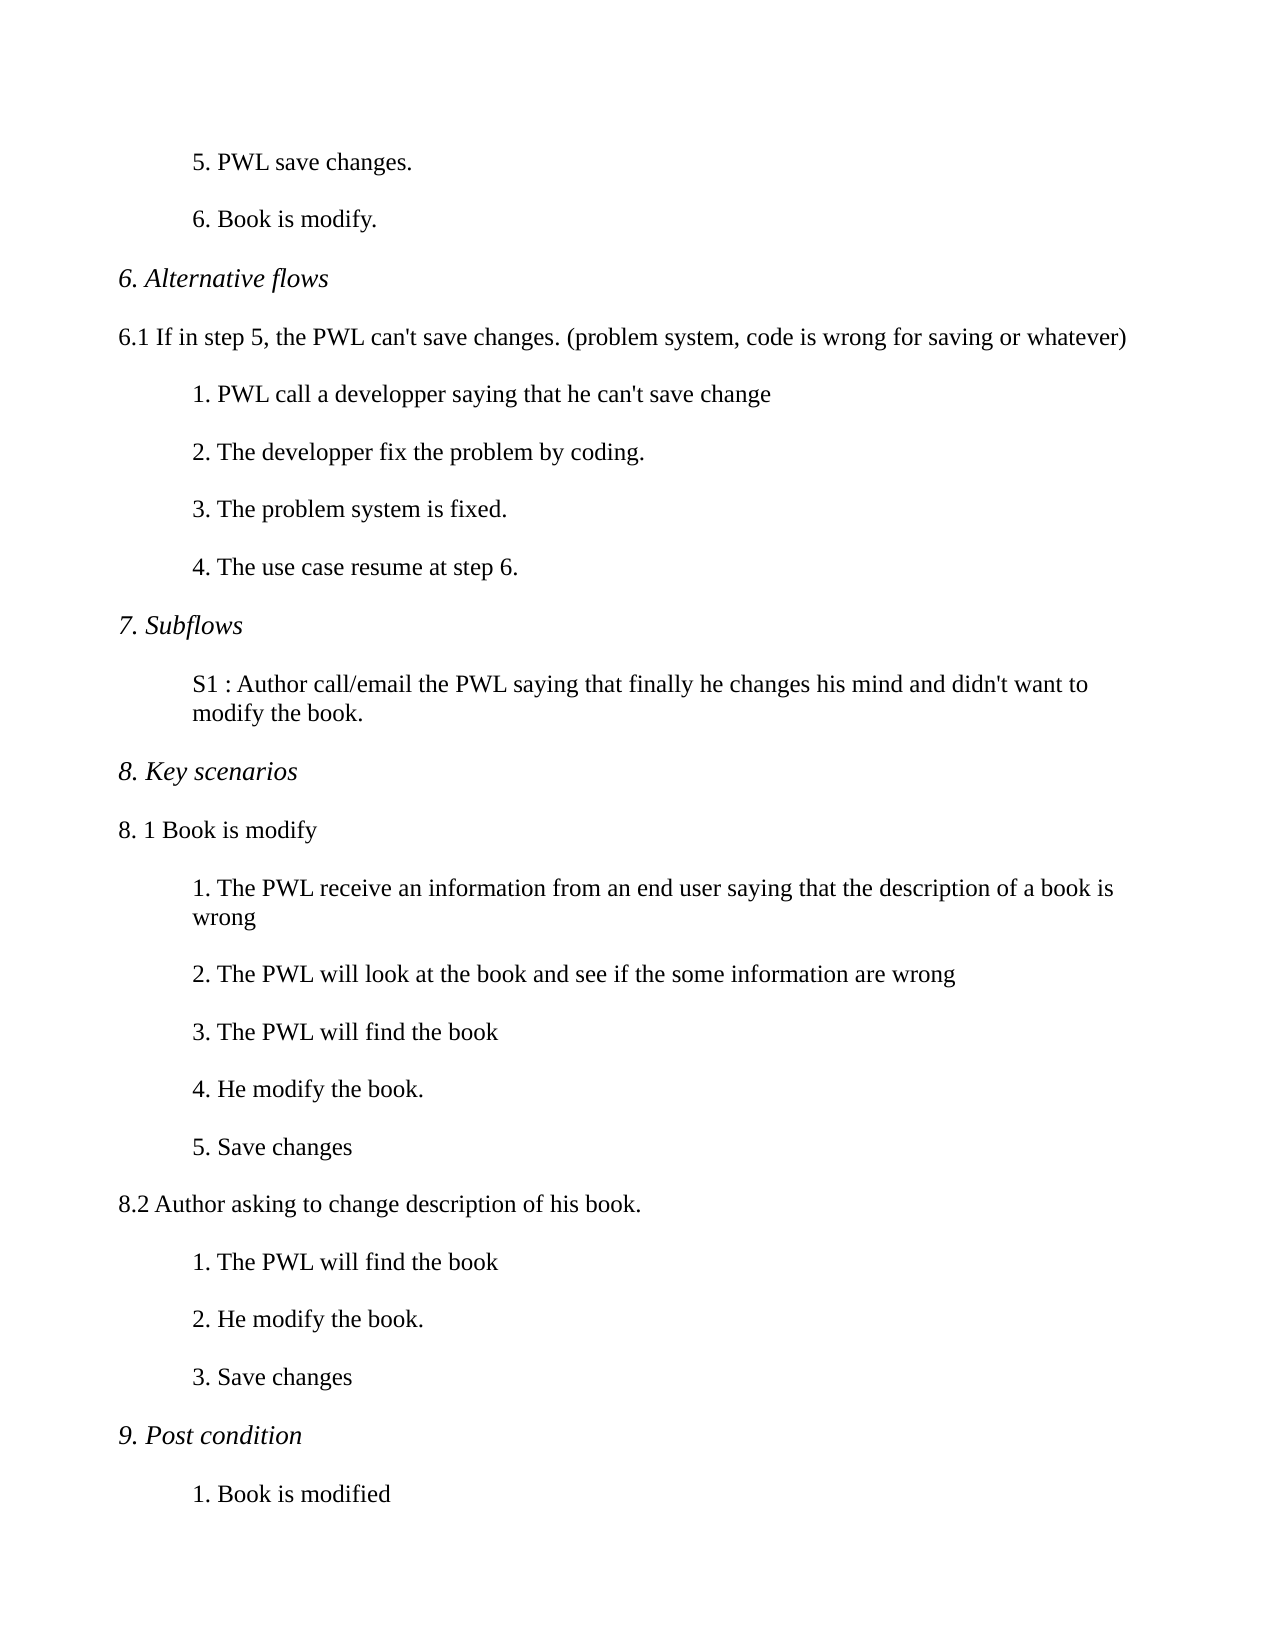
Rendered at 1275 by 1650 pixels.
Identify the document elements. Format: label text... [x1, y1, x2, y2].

text 3. The PWL will find the book [118, 1017, 1157, 1045]
text 3. Save changes [118, 1362, 1157, 1390]
text 7. Subflows [118, 609, 1157, 640]
text 2. The PWL will look at the book and see if the some information are wrong [118, 959, 1157, 988]
text 8. 1 Book is modify [118, 815, 1157, 844]
text 6.1 If in step 5, the PWL can't save changes. (problem system, code is wrong for saving or whatever) [118, 322, 1157, 351]
text 4. The use case resume at step 6. [118, 552, 1157, 581]
text 6. Alternative flows [118, 262, 1157, 293]
text 3. The problem system is fixed. [118, 494, 1157, 523]
text 5. Save changes [118, 1132, 1157, 1160]
text 9. Post condition [118, 1419, 1157, 1450]
text S1 : Author call/email the PWL saying that finally he changes his mind and didn't want to modify the book. [118, 669, 1157, 727]
text 1. Book is modified [118, 1479, 1157, 1508]
text 6. Book is modify. [118, 204, 1157, 233]
text 1. The PWL receive an information from an end user saying that the description of a book is wrong [118, 873, 1157, 930]
text 1. The PWL will find the book [118, 1247, 1157, 1275]
text 4. He modify the book. [118, 1074, 1157, 1103]
text 8. Key scenarios [118, 755, 1157, 787]
text 2. The developper fix the problem by coding. [118, 437, 1157, 466]
text 8.2 Author asking to change description of his book. [118, 1189, 1157, 1218]
text 2. He modify the book. [118, 1304, 1157, 1333]
text 1. PWL call a developper saying that he can't save change [118, 379, 1157, 408]
text 5. PWL save changes. [118, 147, 1157, 176]
